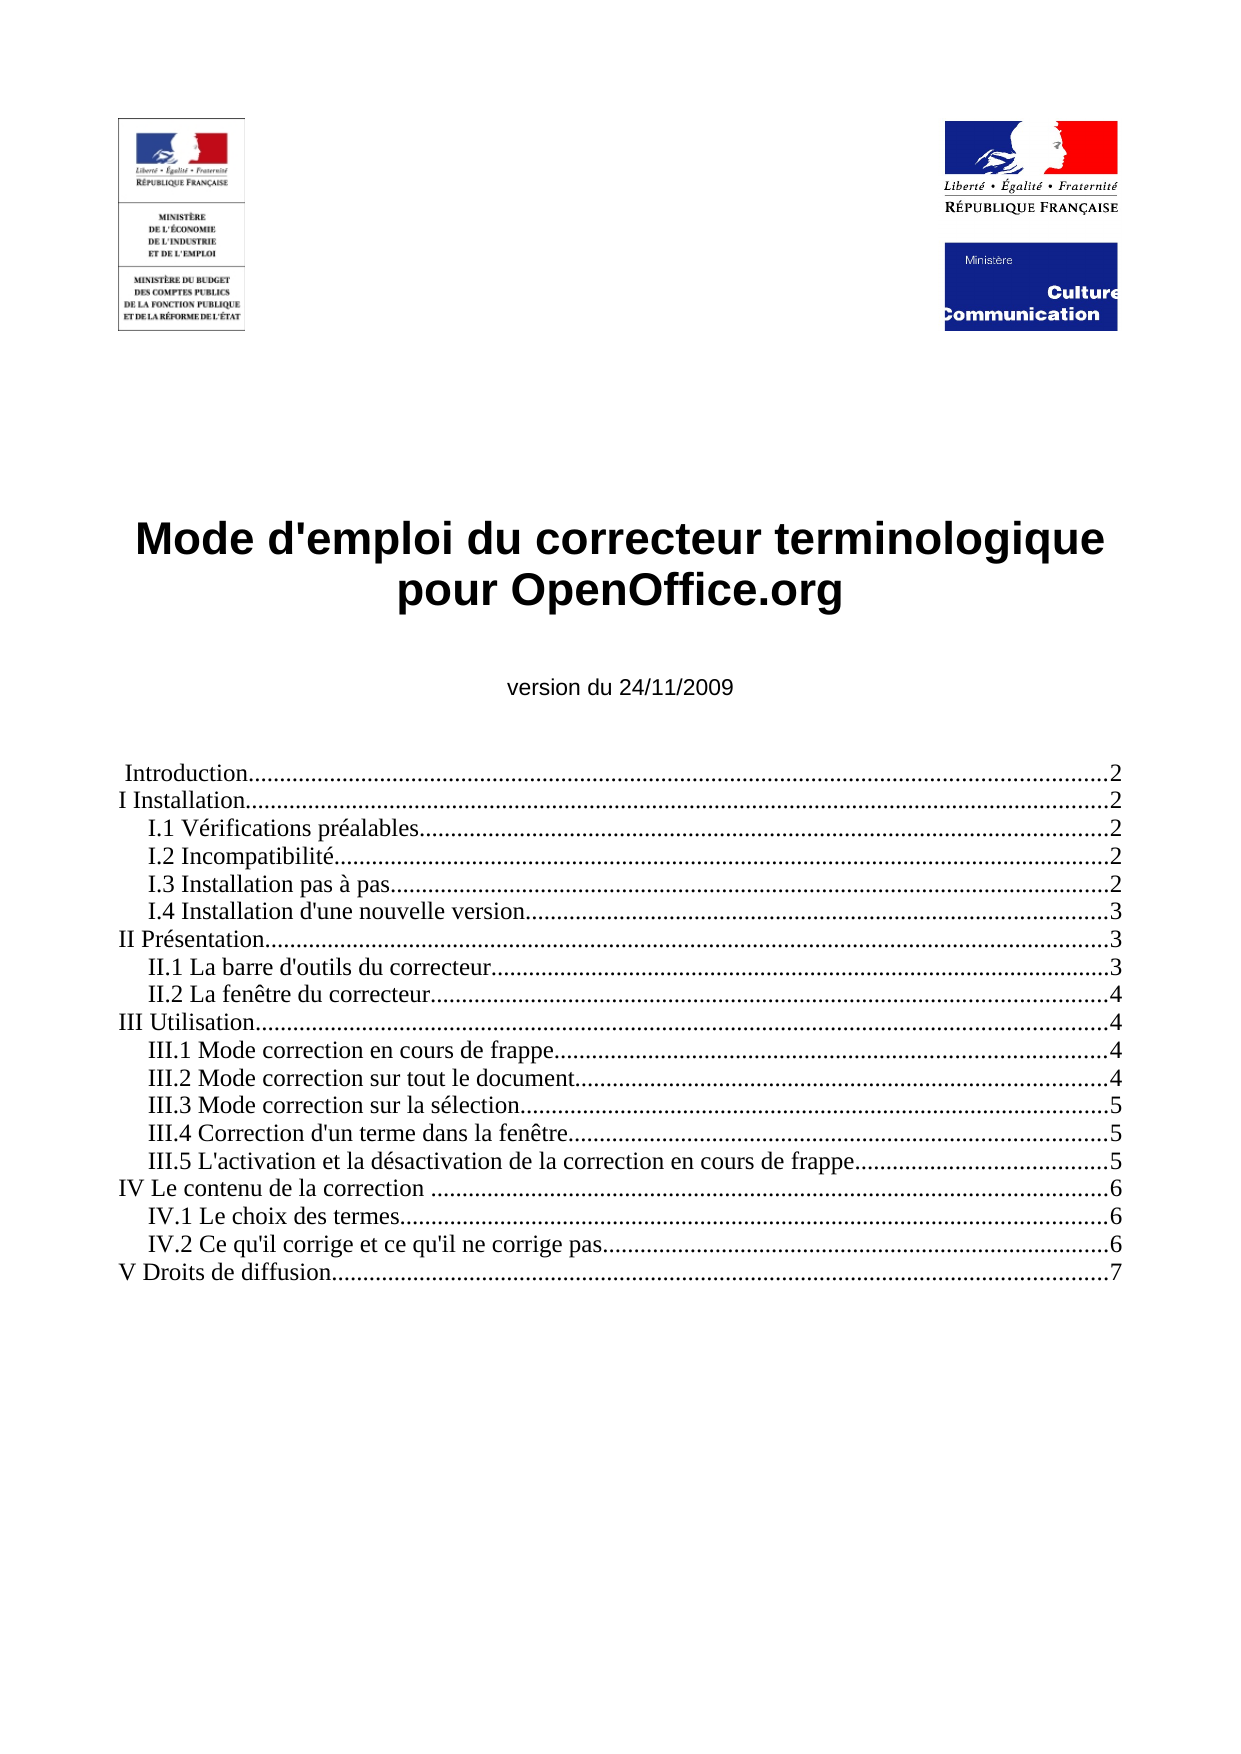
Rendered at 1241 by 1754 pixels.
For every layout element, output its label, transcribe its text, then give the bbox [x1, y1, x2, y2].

text Introduction 2 [118, 759, 1122, 787]
text I.1 Vérifications préalables 2 [148, 814, 1122, 842]
text I.4 Installation d'une nouvelle version 3 [148, 897, 1122, 925]
text V Droits de diffusion 7 [118, 1258, 1122, 1285]
text II.1 La barre d'outils du correcteur 3 [148, 953, 1122, 981]
text I.3 Installation pas à pas 2 [148, 870, 1122, 897]
text III.4 Correction d'un terme dans la fenêtre 5 [148, 1119, 1122, 1147]
text II.2 La fenêtre du correcteur 4 [148, 981, 1122, 1008]
text III.3 Mode correction sur la sélection 5 [148, 1091, 1122, 1119]
text II Présentation 3 [118, 925, 1122, 953]
subtitle Mode d'emploi du correcteur terminologique pour OpenOffice.org [118, 513, 1122, 615]
picture [938, 118, 1122, 331]
text IV.2 Ce qu'il corrige et ce qu'il ne corrige pas 6 [148, 1230, 1122, 1258]
text III.5 L'activation et la désactivation de la correction en cours de frappe 5 [148, 1147, 1122, 1174]
text I.2 Incompatibilité 2 [148, 842, 1122, 870]
text I Installation 2 [118, 787, 1122, 814]
text IV Le contenu de la correction 6 [118, 1174, 1122, 1202]
text version du 24/11/2009 [118, 674, 1122, 700]
text IV.1 Le choix des termes 6 [148, 1202, 1122, 1230]
picture [118, 118, 245, 331]
text III.1 Mode correction en cours de frappe 4 [148, 1036, 1122, 1064]
text III.2 Mode correction sur tout le document 4 [148, 1064, 1122, 1091]
text III Utilisation 4 [118, 1008, 1122, 1036]
